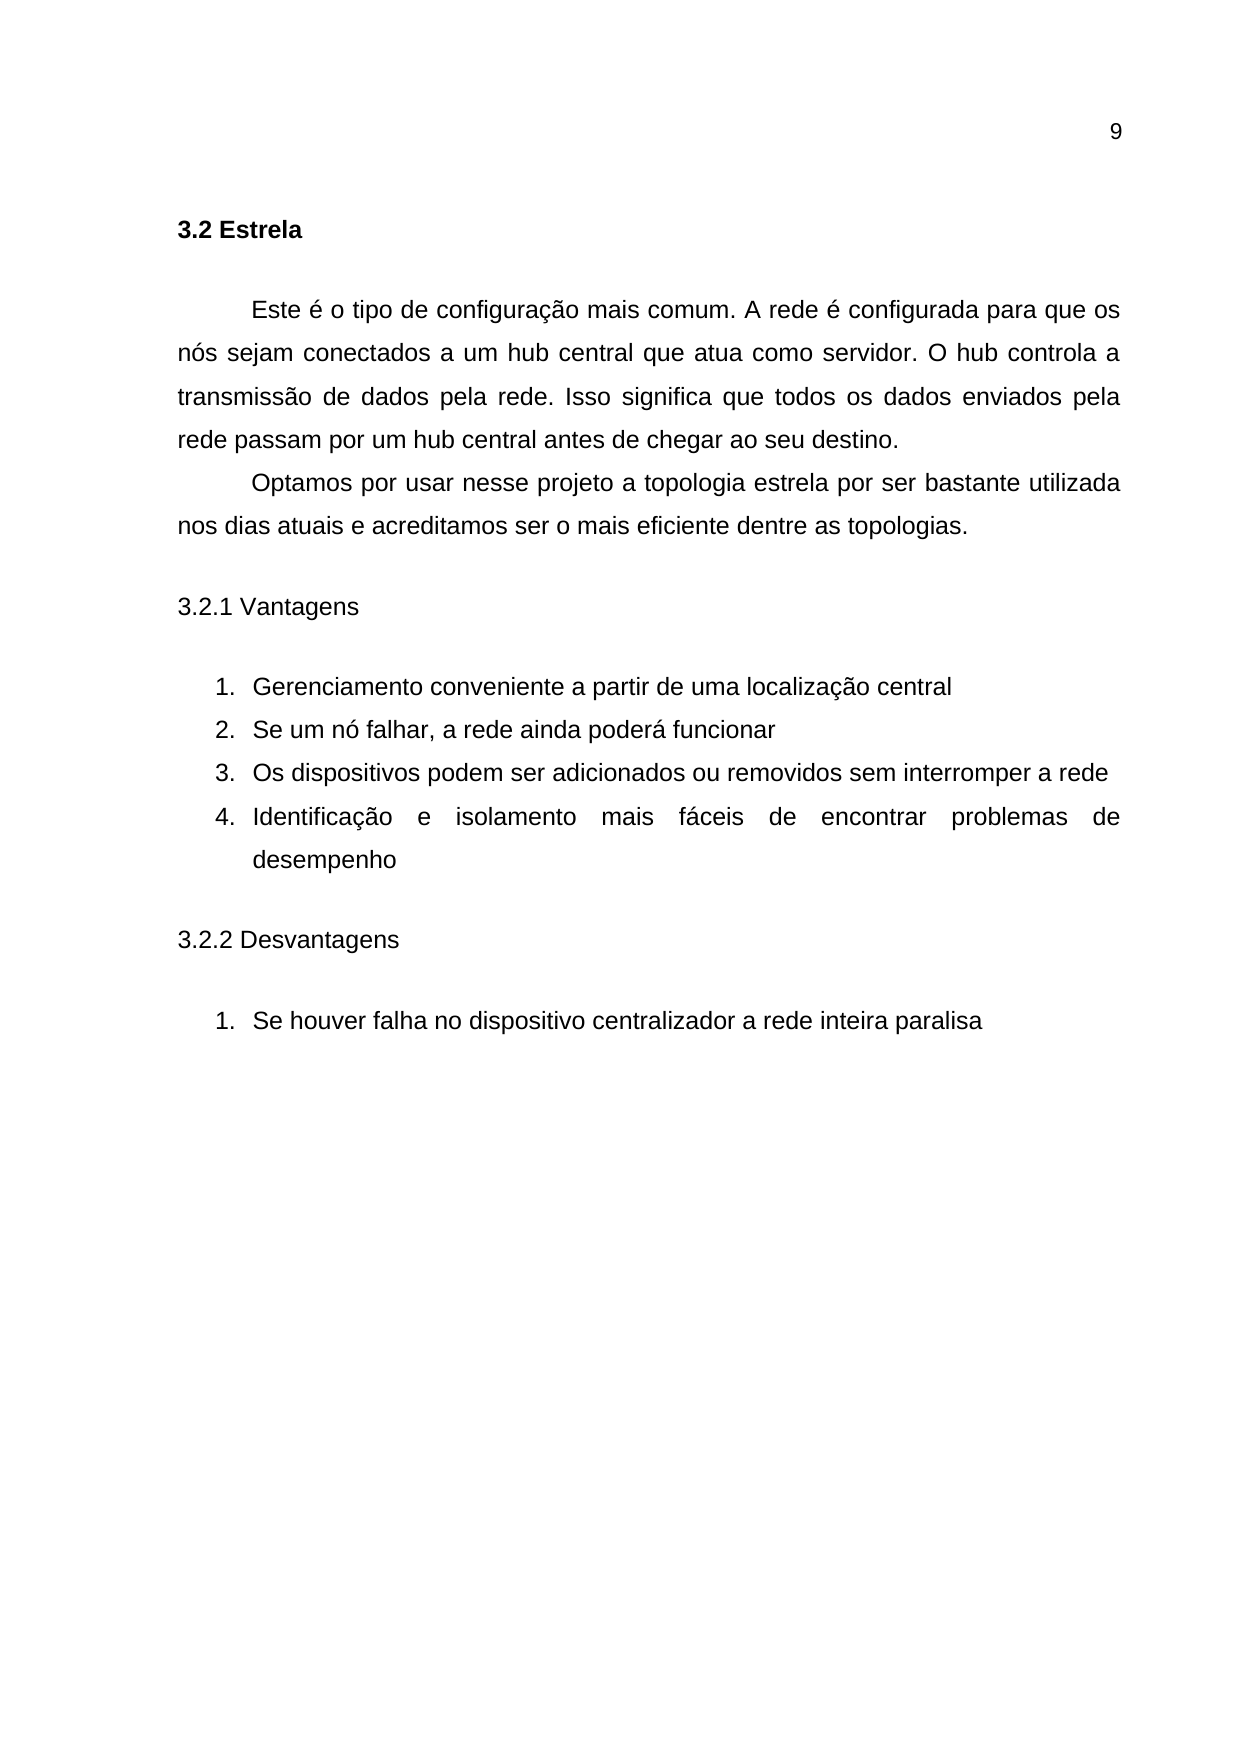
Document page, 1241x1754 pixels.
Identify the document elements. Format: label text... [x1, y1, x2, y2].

text Este é o tipo de configuração mais comum. A rede é configurada para que os nós sejam conectados a um hub central que atua como servidor. O hub controla a transmissão de dados pela rede. Isso significa que todos os dados enviados pela rede passam por um hub central antes de chegar ao seu destino. [177, 295, 1122, 453]
list Se um nó falhar, a rede ainda poderá funcionar [215, 715, 1122, 744]
text Optamos por usar nesse projeto a topologia estrela por ser bastante utilizada nos dias atuais e acreditamos ser o mais eficiente dentre as topologias. [177, 468, 1122, 540]
list Identificação e isolamento mais fáceis de encontrar problemas de desempenho [215, 802, 1122, 873]
list Os dispositivos podem ser adicionados ou removidos sem interromper a rede [215, 758, 1122, 787]
subtitle 3.2.1 Vantagens [177, 592, 1122, 620]
list Se houver falha no dispositivo centralizador a rede inteira paralisa [215, 1006, 1122, 1035]
subtitle 3.2 Estrela [177, 215, 1122, 243]
list Gerenciamento conveniente a partir de uma localização central [215, 672, 1122, 701]
subtitle 3.2.2 Desvantagens [177, 925, 1122, 954]
